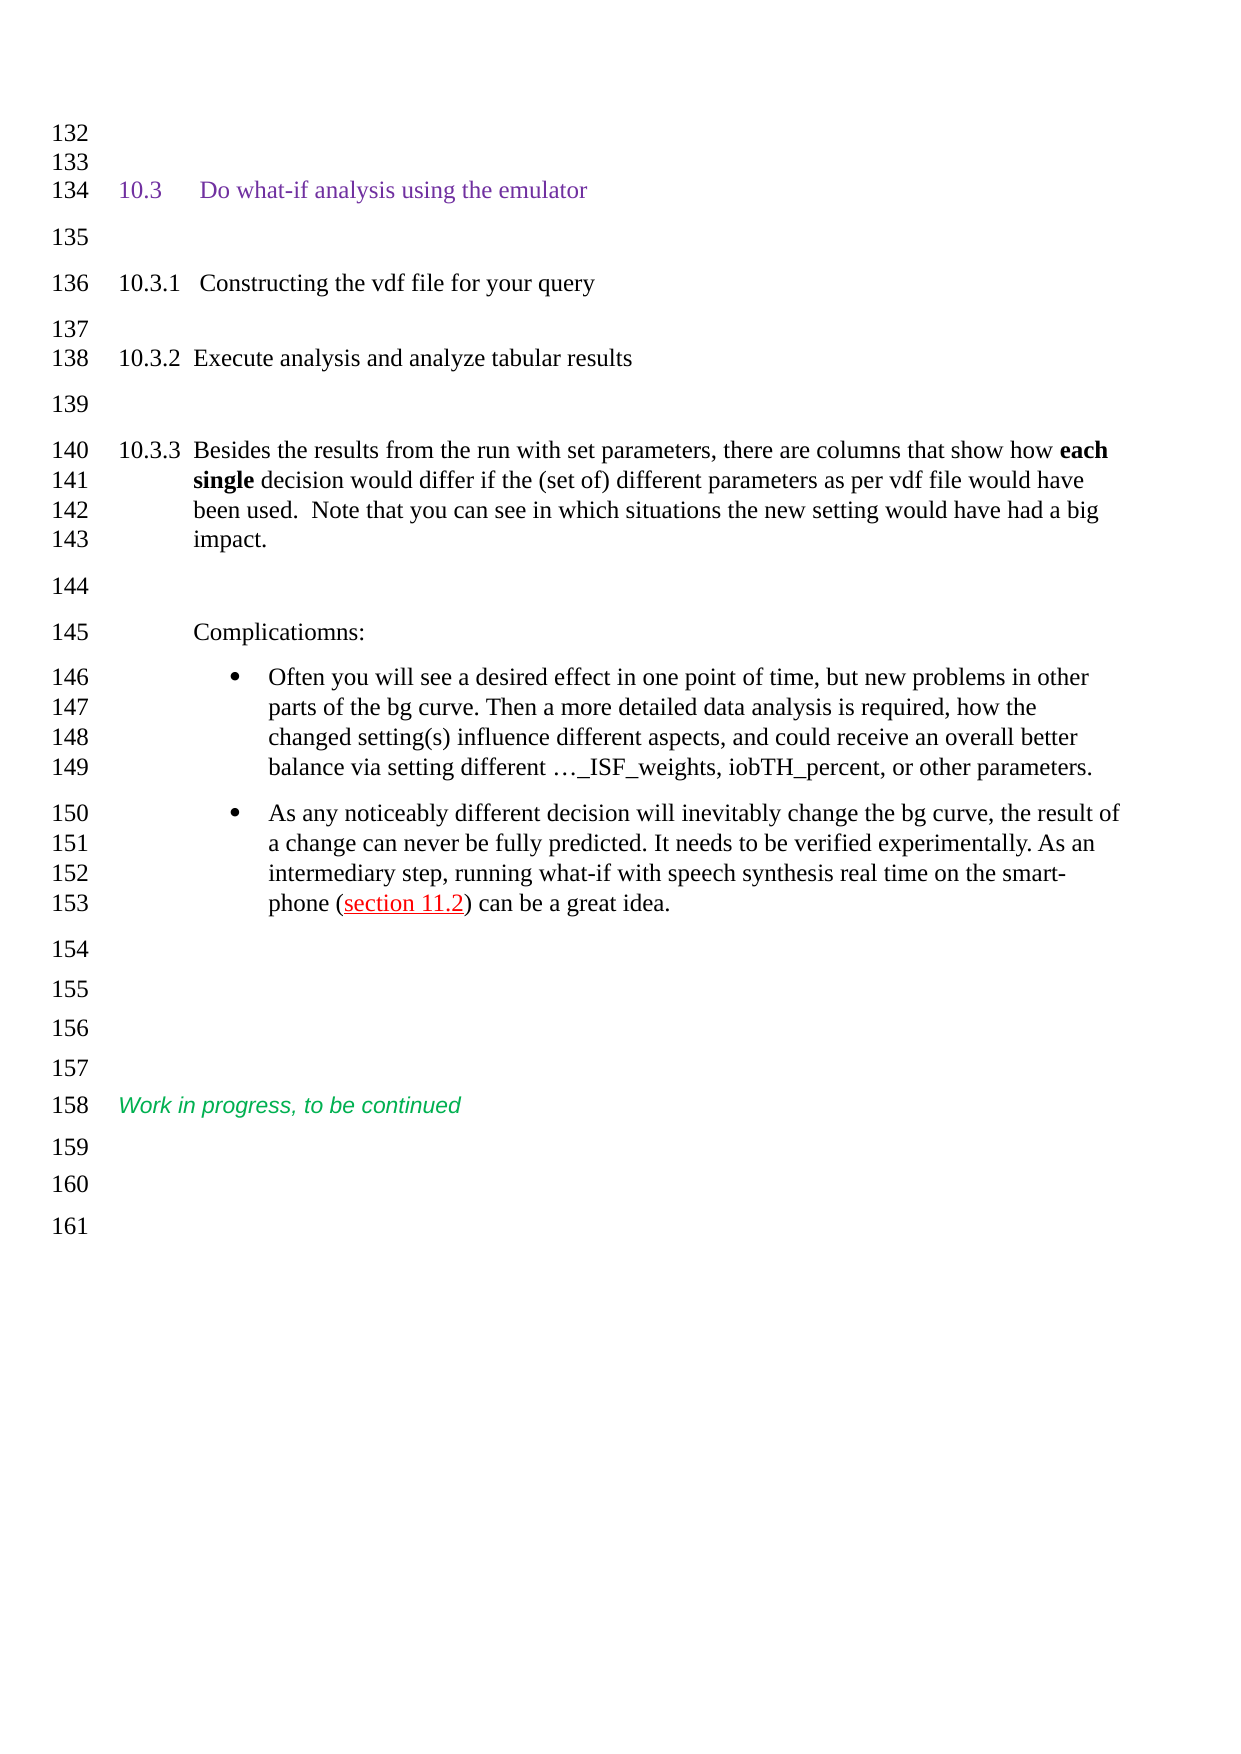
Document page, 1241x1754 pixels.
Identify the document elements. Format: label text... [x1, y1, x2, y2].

list Often you will see a desired effect in one point of time, but new problems in other parts of the bg curve. Then a more detailed data analysis is required, how the changed setting(s) influence different aspects, and could receive an overall better balance via setting different …_ISF_weights, iobTH_percent, or other parameters. [231, 662, 1122, 780]
list Complicatiomns: [193, 617, 1122, 645]
text Work in progress, to be continued [118, 1092, 1122, 1119]
list Execute analysis and analyze tabular results [118, 343, 1122, 372]
list Besides the results from the run with set parameters, there are columns that show how each single decision would differ if the (set of) different parameters as per vdf file would have been used. Note that you can see in which situations the new setting would have had a big impact. [118, 435, 1122, 553]
list Do what-if analysis using the emulator [118, 176, 1122, 204]
list As any noticeably different decision will inevitably change the bg curve, the result of a change can never be fully predicted. It needs to be verified experimentally. As an intermediary step, running what-if with speech synthesis real time on the smart-phone (section 11.2) can be a great idea. [231, 798, 1122, 917]
list Constructing the vdf file for your query [118, 268, 1122, 296]
